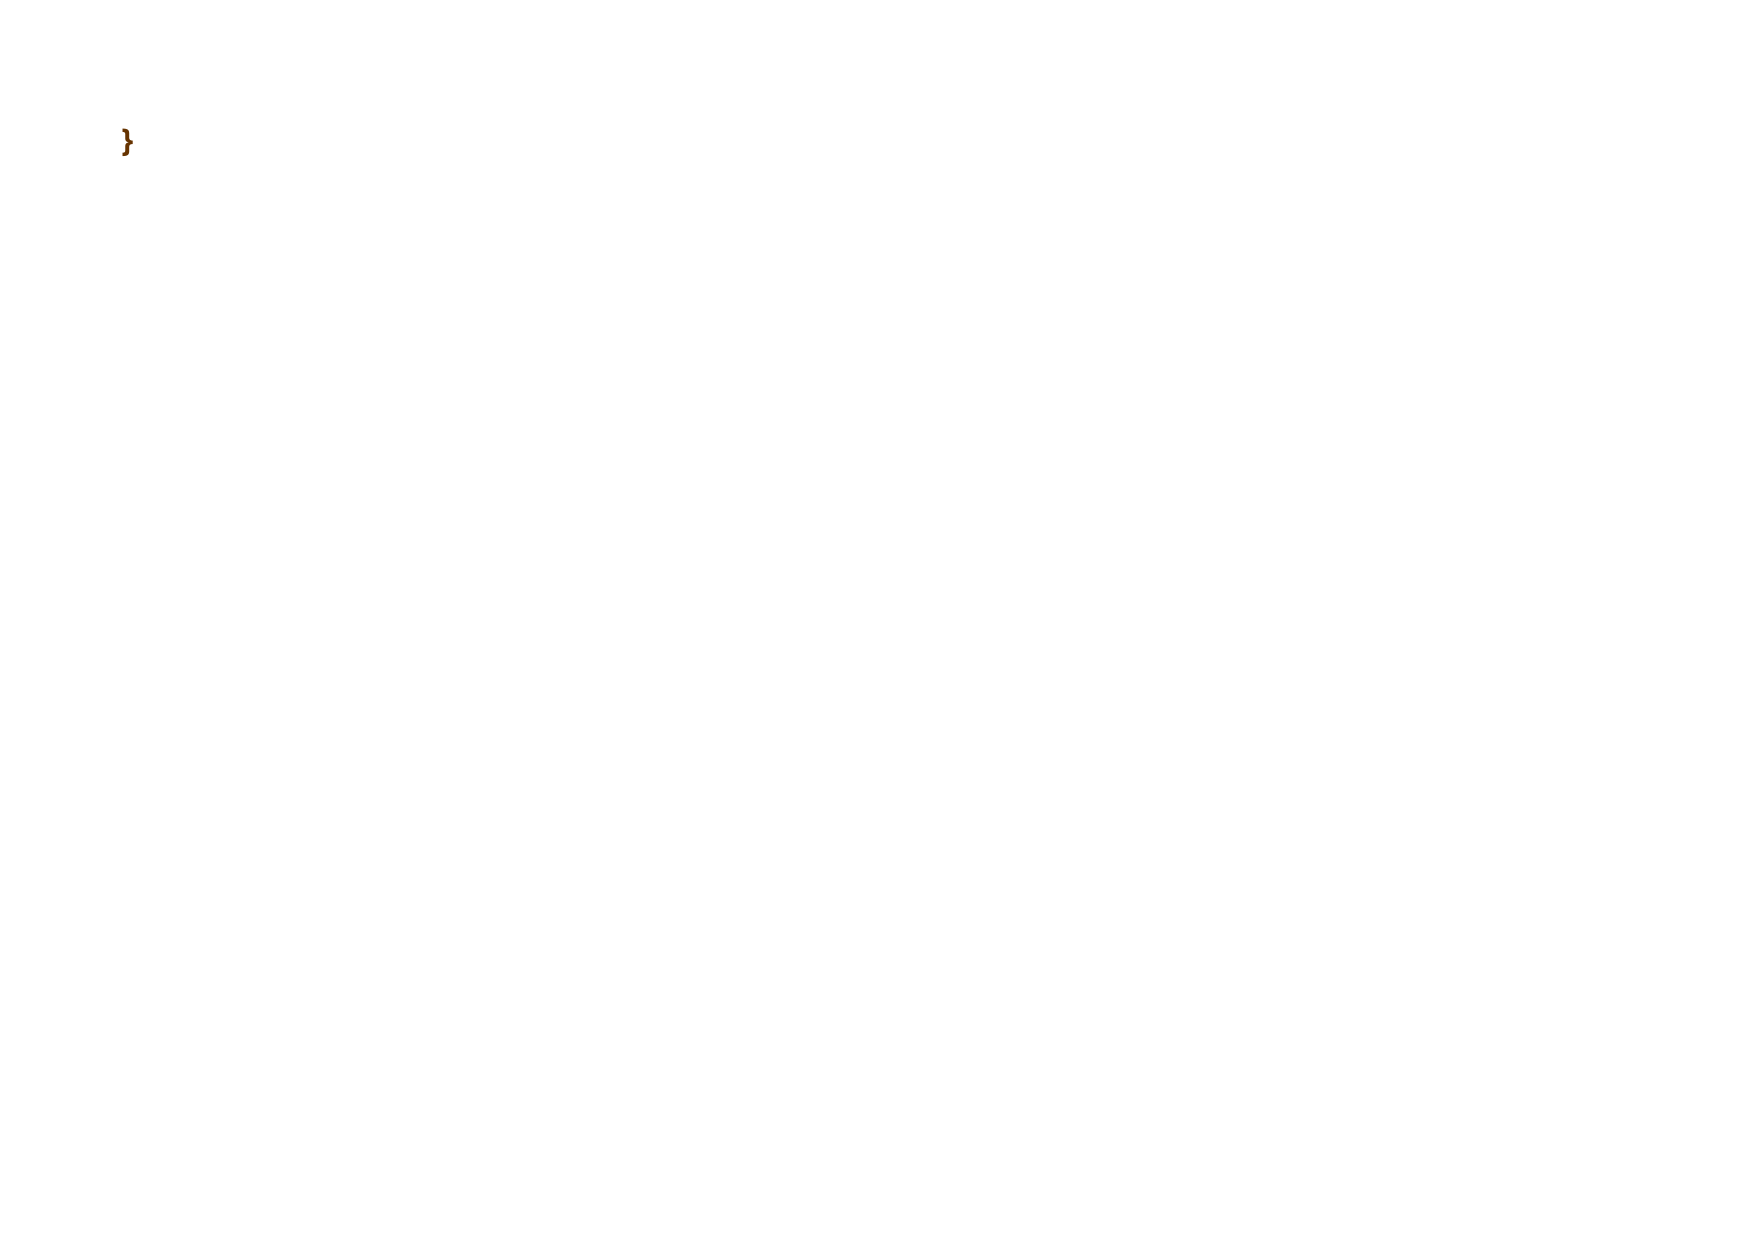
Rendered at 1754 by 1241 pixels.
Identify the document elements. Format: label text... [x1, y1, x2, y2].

text } [118, 118, 1635, 161]
